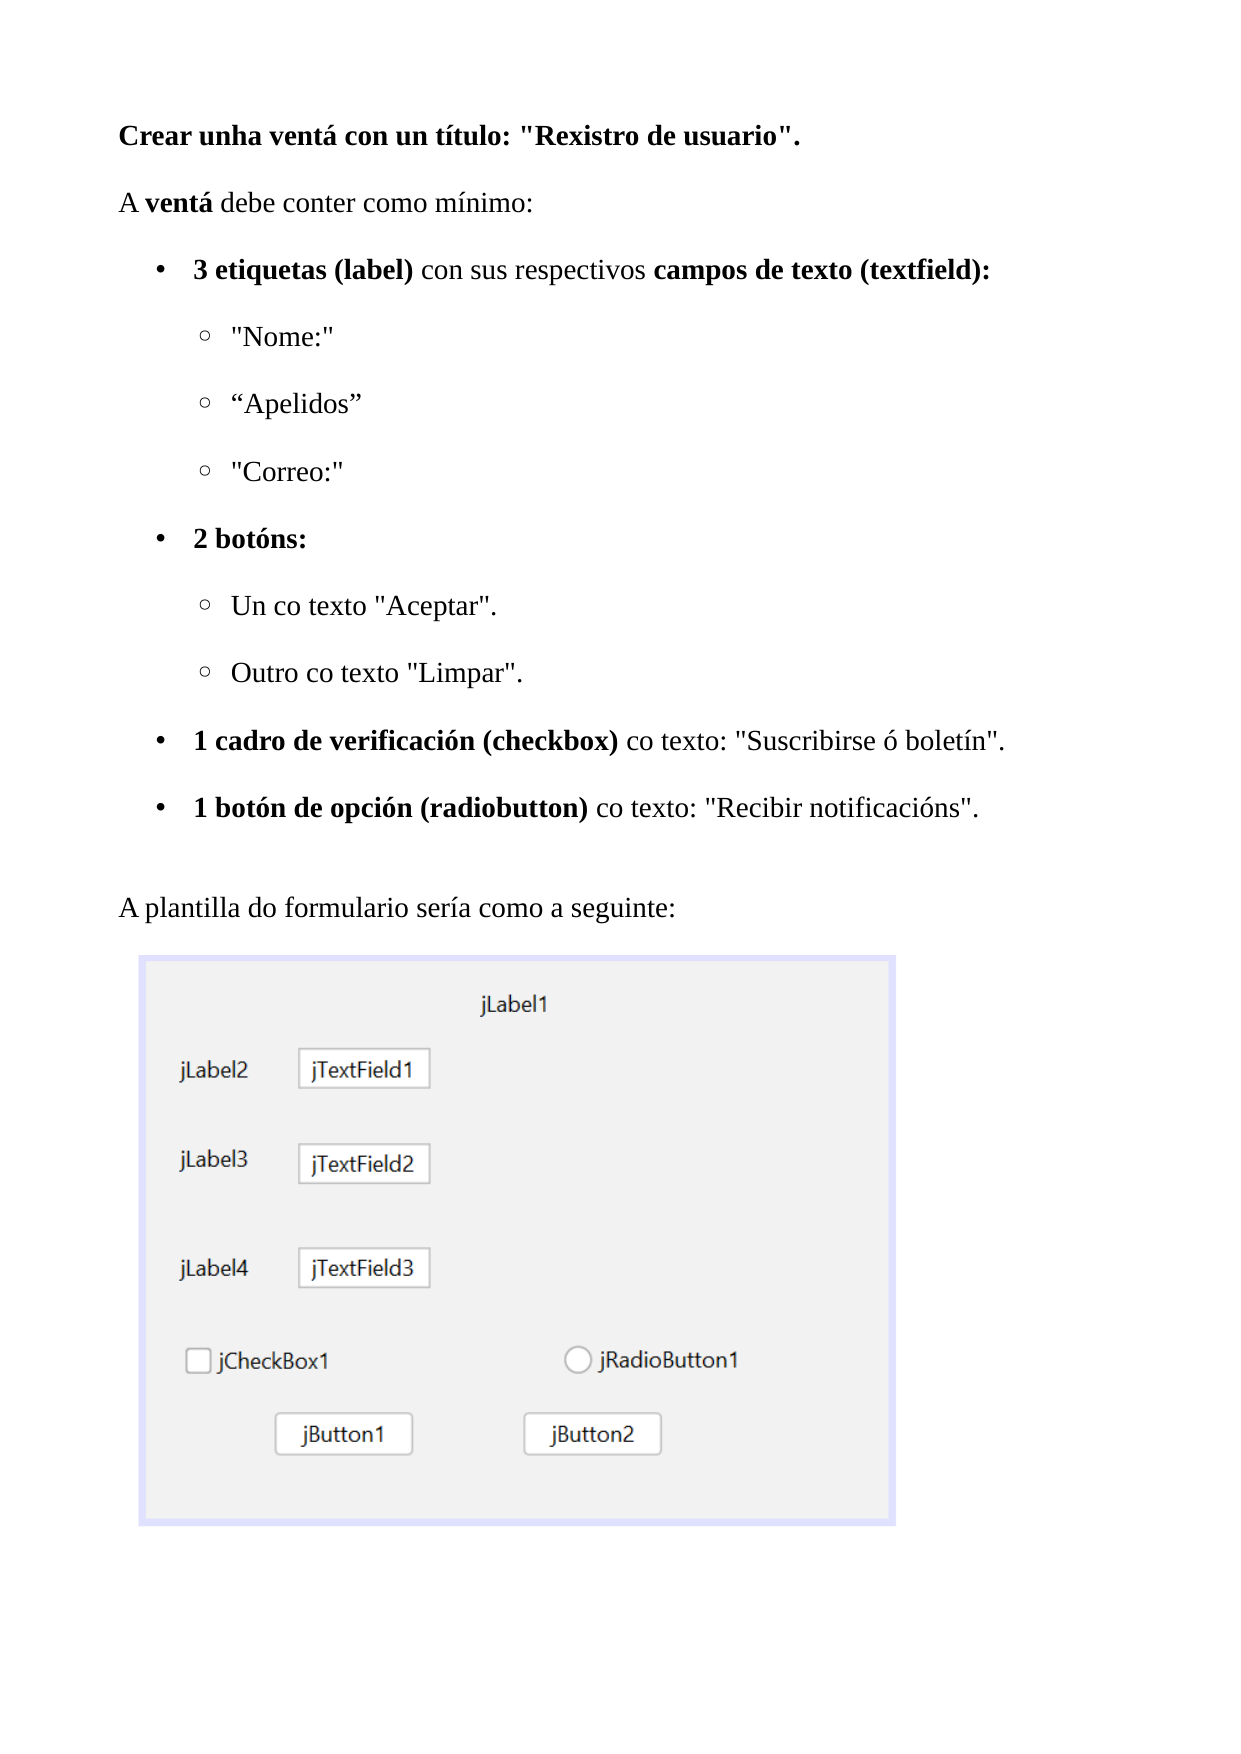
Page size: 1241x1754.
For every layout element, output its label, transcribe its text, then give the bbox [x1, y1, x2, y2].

list 3 etiquetas (label) con sus respectivos campos de texto (textfield): [156, 252, 1122, 286]
list “Apelidos” [193, 387, 1122, 420]
text A ventá debe conter como mínimo: [118, 185, 1122, 219]
list 1 cadro de verificación (checkbox) co texto: "Suscribirse ó boletín". [156, 723, 1122, 756]
list 1 botón de opción (radiobutton) co texto: "Recibir notificacións". [156, 790, 1122, 823]
picture [125, 955, 906, 1530]
text Crear unha ventá con un título: "Rexistro de usuario". [118, 118, 1122, 152]
list "Nome:" [193, 319, 1122, 353]
list 2 botóns: [156, 521, 1122, 555]
list Outro co texto "Limpar". [193, 655, 1122, 689]
text A plantilla do formulario sería como a seguinte: [118, 891, 1122, 924]
list "Correo:" [193, 454, 1122, 487]
list Un co texto "Aceptar". [193, 588, 1122, 622]
